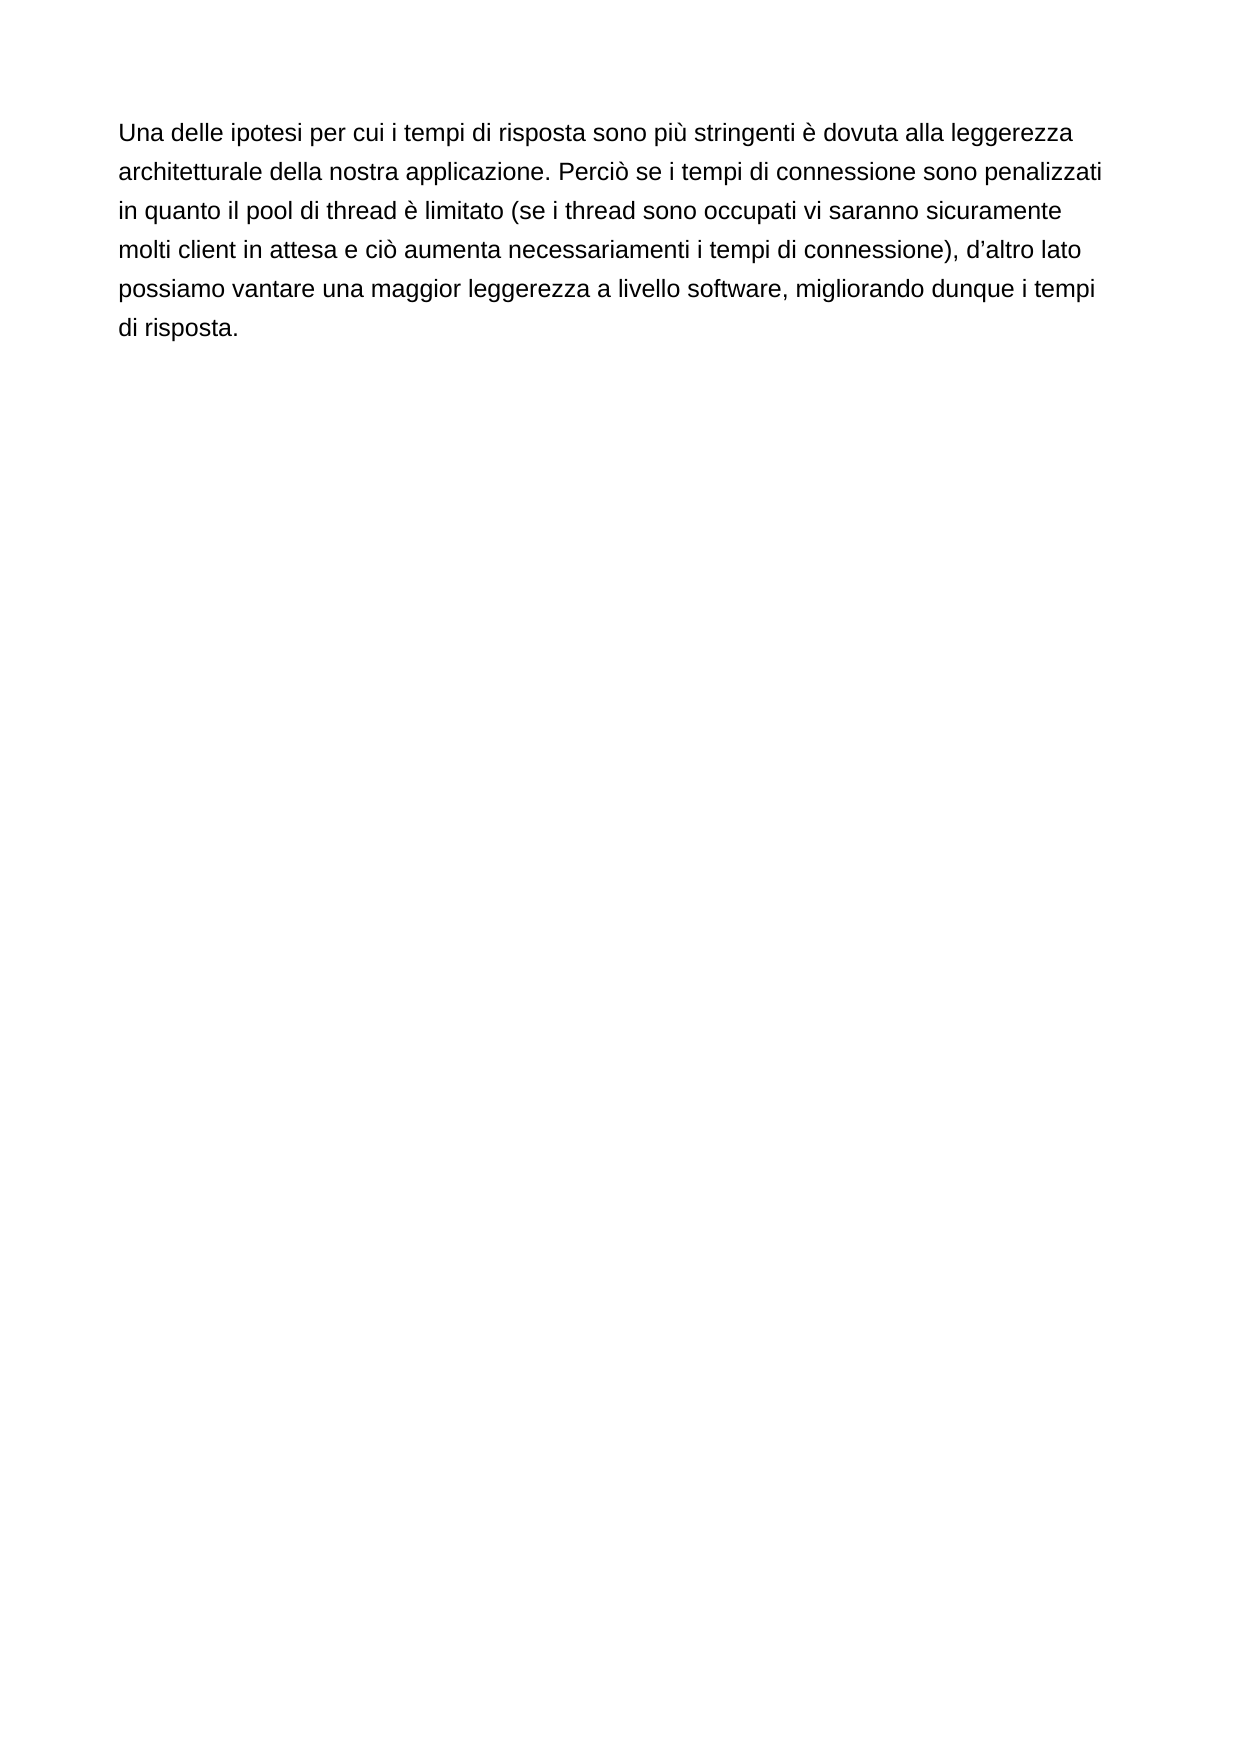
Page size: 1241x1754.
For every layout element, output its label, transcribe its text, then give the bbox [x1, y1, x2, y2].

text Una delle ipotesi per cui i tempi di risposta sono più stringenti è dovuta alla leggerezza architetturale della nostra applicazione. Perciò se i tempi di connessione sono penalizzati in quanto il pool di thread è limitato (se i thread sono occupati vi saranno sicuramente molti client in attesa e ciò aumenta necessariamenti i tempi di connessione), d’altro lato possiamo vantare una maggior leggerezza a livello software, migliorando dunque i tempi di risposta. [118, 118, 1122, 342]
